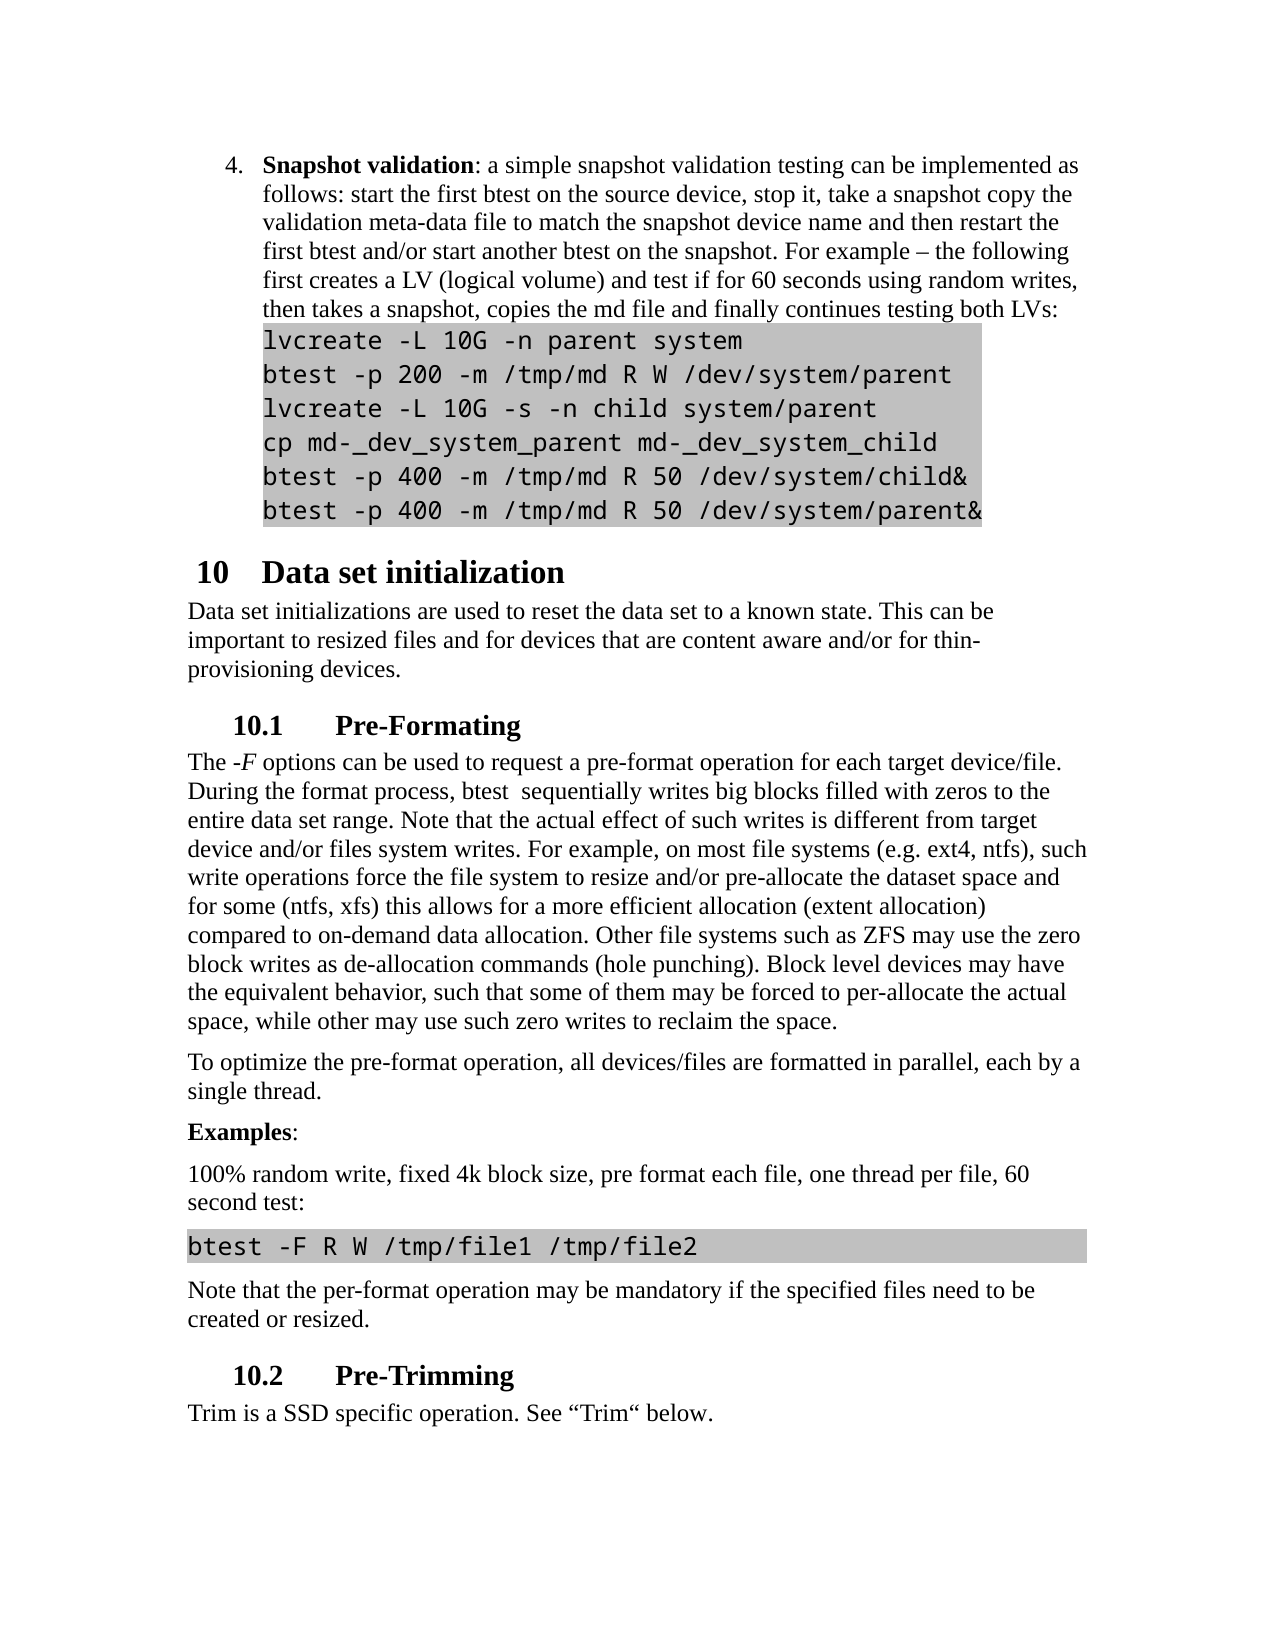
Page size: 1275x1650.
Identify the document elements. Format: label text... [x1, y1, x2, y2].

text Data set initializations are used to reset the data set to a known state. This can be important to resized files and for devices that are content aware and/or for thin-provisioning devices. [187, 596, 1087, 683]
text 100% random write, fixed 4k block size, pre format each file, one thread per file, 60 second test: [187, 1159, 1087, 1216]
subtitle Data set initialization [187, 552, 1087, 590]
text btest -F R W /tmp/file1 /tmp/file2 [187, 1229, 1087, 1263]
text The -F options can be used to request a pre-format operation for each target device/file. During the format process, btest sequentially writes big blocks filled with zeros to the entire data set range. Note that the actual effect of such writes is different from target device and/or files system writes. For example, on most file systems (e.g. ext4, ntfs), such write operations force the file system to resize and/or pre-allocate the dataset space and for some (ntfs, xfs) this allows for a more efficient allocation (extent allocation) compared to on-demand data allocation. Other file systems such as ZFS may use the zero block writes as de-allocation commands (hole punching). Block level devices may have the equivalent behavior, such that some of them may be forced to per-allocate the actual space, while other may use such zero writes to reclaim the space. [187, 747, 1087, 1035]
text Trim is a SSD specific operation. See “Trim“ below. [187, 1398, 1087, 1426]
text To optimize the pre-format operation, all devices/files are formatted in parallel, each by a single thread. [187, 1047, 1087, 1105]
list Snapshot validation: a simple snapshot validation testing can be implemented as follows: start the first btest on the source device, stop it, take a snapshot copy the validation meta-data file to match the snapshot device name and then restart the first btest and/or start another btest on the snapshot. For example – the following first creates a LV (logical volume) and test if for 60 seconds using random writes, then takes a snapshot, copies the md file and finally continues testing both LVs: lvcreate -L 10G -n parent system btest -p 200 -m /tmp/md R W /dev/system/parent lvcreate -L 10G -s -n child system/parent cp md-_dev_system_parent md-_dev_system_child btest -p 400 -m /tmp/md R 50 /dev/system/child& btest -p 400 -m /tmp/md R 50 /dev/system/parent& [225, 150, 1087, 527]
text Examples: [187, 1117, 1087, 1146]
subtitle Pre-Trimming [225, 1358, 1087, 1391]
text Note that the per-format operation may be mandatory if the specified files need to be created or resized. [187, 1275, 1087, 1333]
subtitle Pre-Formating [225, 708, 1087, 741]
